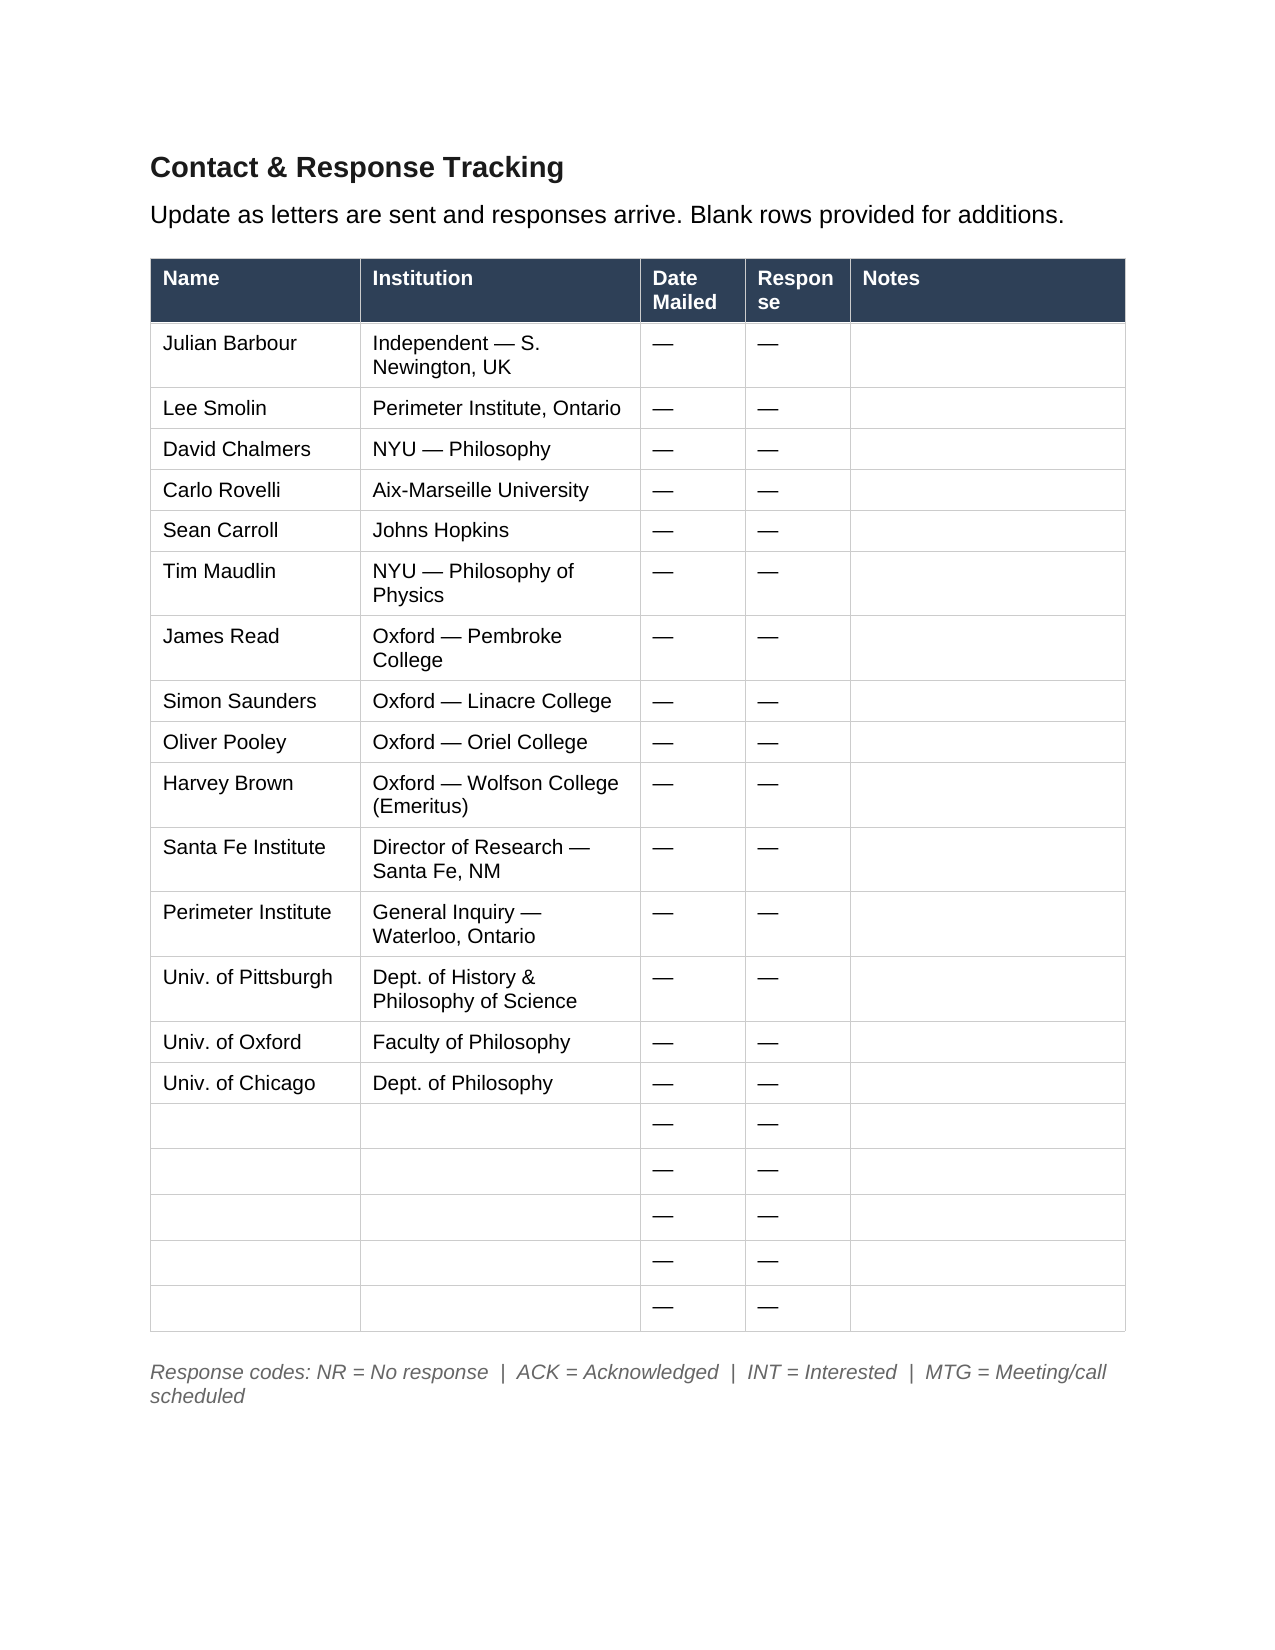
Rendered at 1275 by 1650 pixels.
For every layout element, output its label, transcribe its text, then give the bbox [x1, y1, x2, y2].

table_cell — [641, 1195, 745, 1239]
table_cell [851, 616, 1125, 680]
table_cell Perimeter Institute [151, 892, 360, 956]
table_cell — [641, 470, 745, 510]
table_cell — [746, 828, 850, 891]
table_cell [851, 552, 1125, 615]
table_cell [851, 324, 1125, 387]
table_cell James Read [151, 616, 360, 680]
table_cell — [746, 681, 850, 721]
table_cell — [746, 552, 850, 615]
table_cell — [746, 470, 850, 510]
table_cell David Chalmers [151, 429, 360, 469]
table_cell — [641, 388, 745, 428]
table_cell [851, 722, 1125, 762]
table_cell Univ. of Oxford [151, 1022, 360, 1062]
table_cell — [641, 957, 745, 1021]
table_cell — [641, 1286, 745, 1331]
table_cell [851, 957, 1125, 1021]
table_cell [851, 388, 1125, 428]
table_cell General Inquiry — Waterloo, Ontario [361, 892, 640, 956]
table_cell — [641, 552, 745, 615]
table_cell Oxford — Wolfson College (Emeritus) [361, 763, 640, 827]
table_cell [851, 1022, 1125, 1062]
table_cell — [641, 1063, 745, 1103]
table_cell Dept. of History & Philosophy of Science [361, 957, 640, 1021]
table_cell — [746, 957, 850, 1021]
table_cell Independent — S. Newington, UK [361, 324, 640, 387]
table_cell — [746, 1104, 850, 1148]
table_cell — [746, 616, 850, 680]
table_cell Univ. of Chicago [151, 1063, 360, 1103]
subtitle Contact & Response Tracking [150, 150, 1125, 183]
table_cell — [641, 892, 745, 956]
table_cell — [746, 429, 850, 469]
table_cell [361, 1149, 640, 1194]
table_cell Tim Maudlin [151, 552, 360, 615]
table_cell Santa Fe Institute [151, 828, 360, 891]
table_cell — [746, 388, 850, 428]
table_cell [851, 470, 1125, 510]
table_cell — [746, 763, 850, 827]
table_header Institution [361, 259, 640, 322]
table_cell [851, 511, 1125, 551]
table_cell Aix-Marseille University [361, 470, 640, 510]
table_cell Perimeter Institute, Ontario [361, 388, 640, 428]
table_cell [851, 828, 1125, 891]
table_cell — [746, 722, 850, 762]
table_cell [851, 681, 1125, 721]
table_cell Carlo Rovelli [151, 470, 360, 510]
table_cell [151, 1286, 360, 1331]
table_cell Dept. of Philosophy [361, 1063, 640, 1103]
table_cell [851, 1104, 1125, 1148]
table_cell Oxford — Linacre College [361, 681, 640, 721]
table_cell [361, 1241, 640, 1285]
table_cell [851, 1149, 1125, 1194]
table_cell — [641, 1022, 745, 1062]
table_header Name [151, 259, 360, 322]
table_cell Oxford — Pembroke College [361, 616, 640, 680]
table_cell — [641, 511, 745, 551]
table_cell [361, 1286, 640, 1331]
table_cell [151, 1195, 360, 1239]
table_header Date Mailed [641, 259, 745, 322]
table_cell NYU — Philosophy [361, 429, 640, 469]
table_cell — [641, 828, 745, 891]
table_cell Director of Research — Santa Fe, NM [361, 828, 640, 891]
text Update as letters are sent and responses arrive. Blank rows provided for additions. [150, 200, 1125, 229]
table_cell [851, 1195, 1125, 1239]
table_cell NYU — Philosophy of Physics [361, 552, 640, 615]
table_cell [361, 1104, 640, 1148]
table_cell [851, 892, 1125, 956]
table_cell [851, 763, 1125, 827]
table_cell Oliver Pooley [151, 722, 360, 762]
table_cell Lee Smolin [151, 388, 360, 428]
table_cell [851, 1063, 1125, 1103]
table_cell Sean Carroll [151, 511, 360, 551]
table_cell Simon Saunders [151, 681, 360, 721]
table_cell — [746, 1022, 850, 1062]
table_cell — [641, 763, 745, 827]
table_cell [151, 1241, 360, 1285]
table_cell [851, 1286, 1125, 1331]
table_cell [851, 429, 1125, 469]
table_cell — [746, 1195, 850, 1239]
table_cell Univ. of Pittsburgh [151, 957, 360, 1021]
table_cell Julian Barbour [151, 324, 360, 387]
table_cell Faculty of Philosophy [361, 1022, 640, 1062]
table_cell [361, 1195, 640, 1239]
table_cell Johns Hopkins [361, 511, 640, 551]
table_cell — [746, 1286, 850, 1331]
table_cell [151, 1104, 360, 1148]
table_cell — [641, 681, 745, 721]
table_cell Harvey Brown [151, 763, 360, 827]
table_cell Oxford — Oriel College [361, 722, 640, 762]
table_cell — [746, 1241, 850, 1285]
table_cell — [641, 1149, 745, 1194]
table_cell — [746, 892, 850, 956]
table_header Response [746, 259, 850, 322]
table_cell — [746, 324, 850, 387]
table_cell — [746, 511, 850, 551]
table_cell — [641, 1104, 745, 1148]
table_cell — [641, 722, 745, 762]
table_cell [851, 1241, 1125, 1285]
table_cell — [641, 616, 745, 680]
table_cell — [746, 1149, 850, 1194]
table_cell — [746, 1063, 850, 1103]
table_cell — [641, 429, 745, 469]
table_cell — [641, 324, 745, 387]
table_cell [151, 1149, 360, 1194]
text Response codes: NR = No response | ACK = Acknowledged | INT = Interested | MTG = Meeting/call scheduled [150, 1360, 1125, 1408]
table_cell — [641, 1241, 745, 1285]
table_header Notes [851, 259, 1125, 322]
